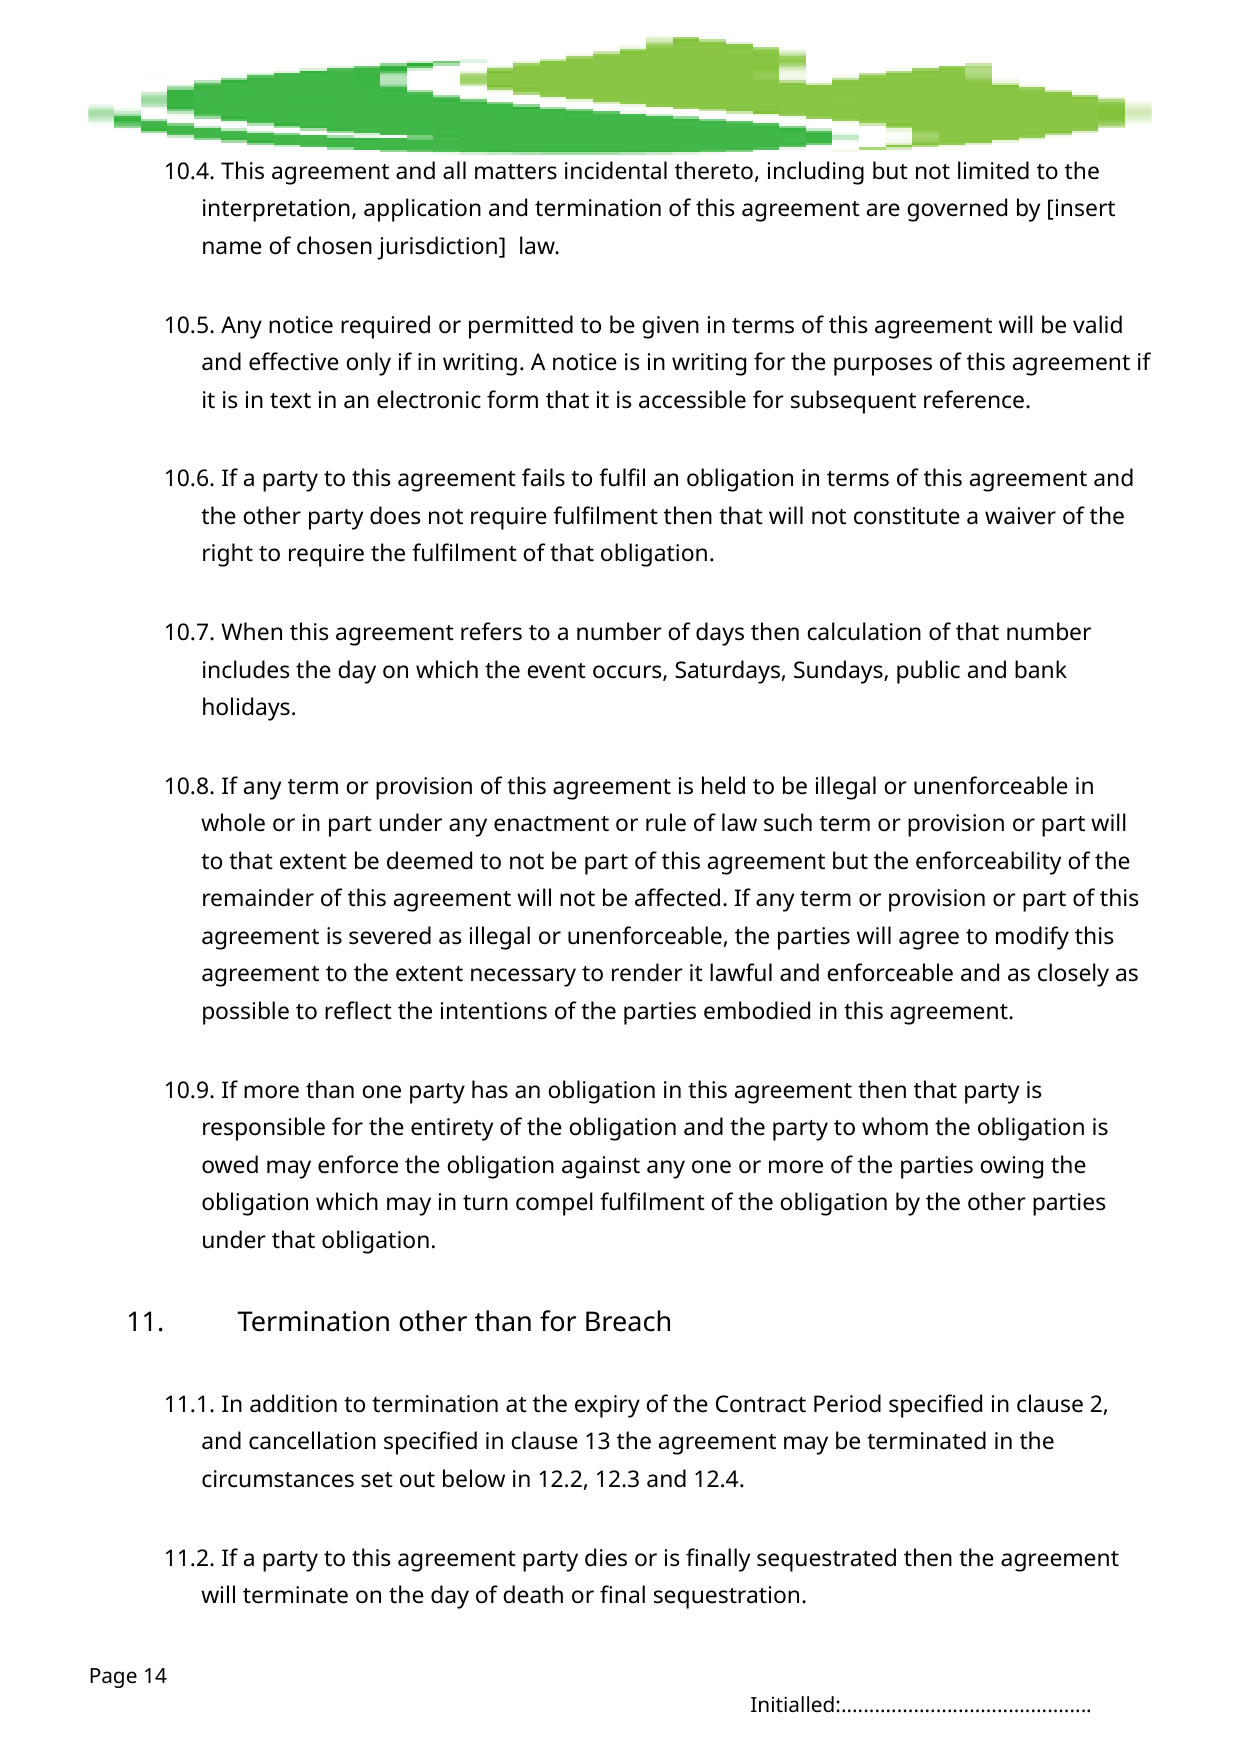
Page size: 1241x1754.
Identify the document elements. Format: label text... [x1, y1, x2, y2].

subtitle When this agreement refers to a number of days then calculation of that number includes the day on which the event occurs, Saturdays, Sundays, public and bank holidays. [163, 616, 1152, 722]
subtitle Termination other than for Breach [126, 1302, 1152, 1339]
subtitle If more than one party has an obligation in this agreement then that party is responsible for the entirety of the obligation and the party to whom the obligation is owed may enforce the obligation against any one or more of the parties owing the obligation which may in turn compel fulfilment of the obligation by the other parties under that obligation. [163, 1073, 1152, 1255]
subtitle In addition to termination at the expiry of the Contract Period specified in clause 2, and cancellation specified in clause 13 the agreement may be terminated in the circumstances set out below in 12.2, 12.3 and 12.4. [163, 1388, 1152, 1494]
subtitle If a party to this agreement fails to fulfil an obligation in terms of this agreement and the other party does not require fulfilment then that will not constitute a waiver of the right to require the fulfilment of that obligation. [163, 462, 1152, 568]
subtitle If any term or provision of this agreement is held to be illegal or unenforceable in whole or in part under any enactment or rule of law such term or provision or part will to that extent be deemed to not be part of this agreement but the enforceability of the remainder of this agreement will not be affected. If any term or provision or part of this agreement is severed as illegal or unenforceable, the parties will agree to modify this agreement to the extent necessary to render it lawful and enforceable and as closely as possible to reflect the intentions of the parties embodied in this agreement. [163, 770, 1152, 1026]
subtitle If a party to this agreement party dies or is finally sequestrated then the agreement will terminate on the day of death or final sequestration. [163, 1541, 1152, 1610]
subtitle This agreement and all matters incidental thereto, including but not limited to the interpretation, application and termination of this agreement are governed by [insert name of chosen jurisdiction] law. [163, 155, 1152, 261]
picture [88, 35, 1152, 155]
subtitle Any notice required or permitted to be given in terms of this agreement will be valid and effective only if in writing. A notice is in writing for the purposes of this agreement if it is in text in an electronic form that it is accessible for subsequent reference. [163, 308, 1152, 415]
